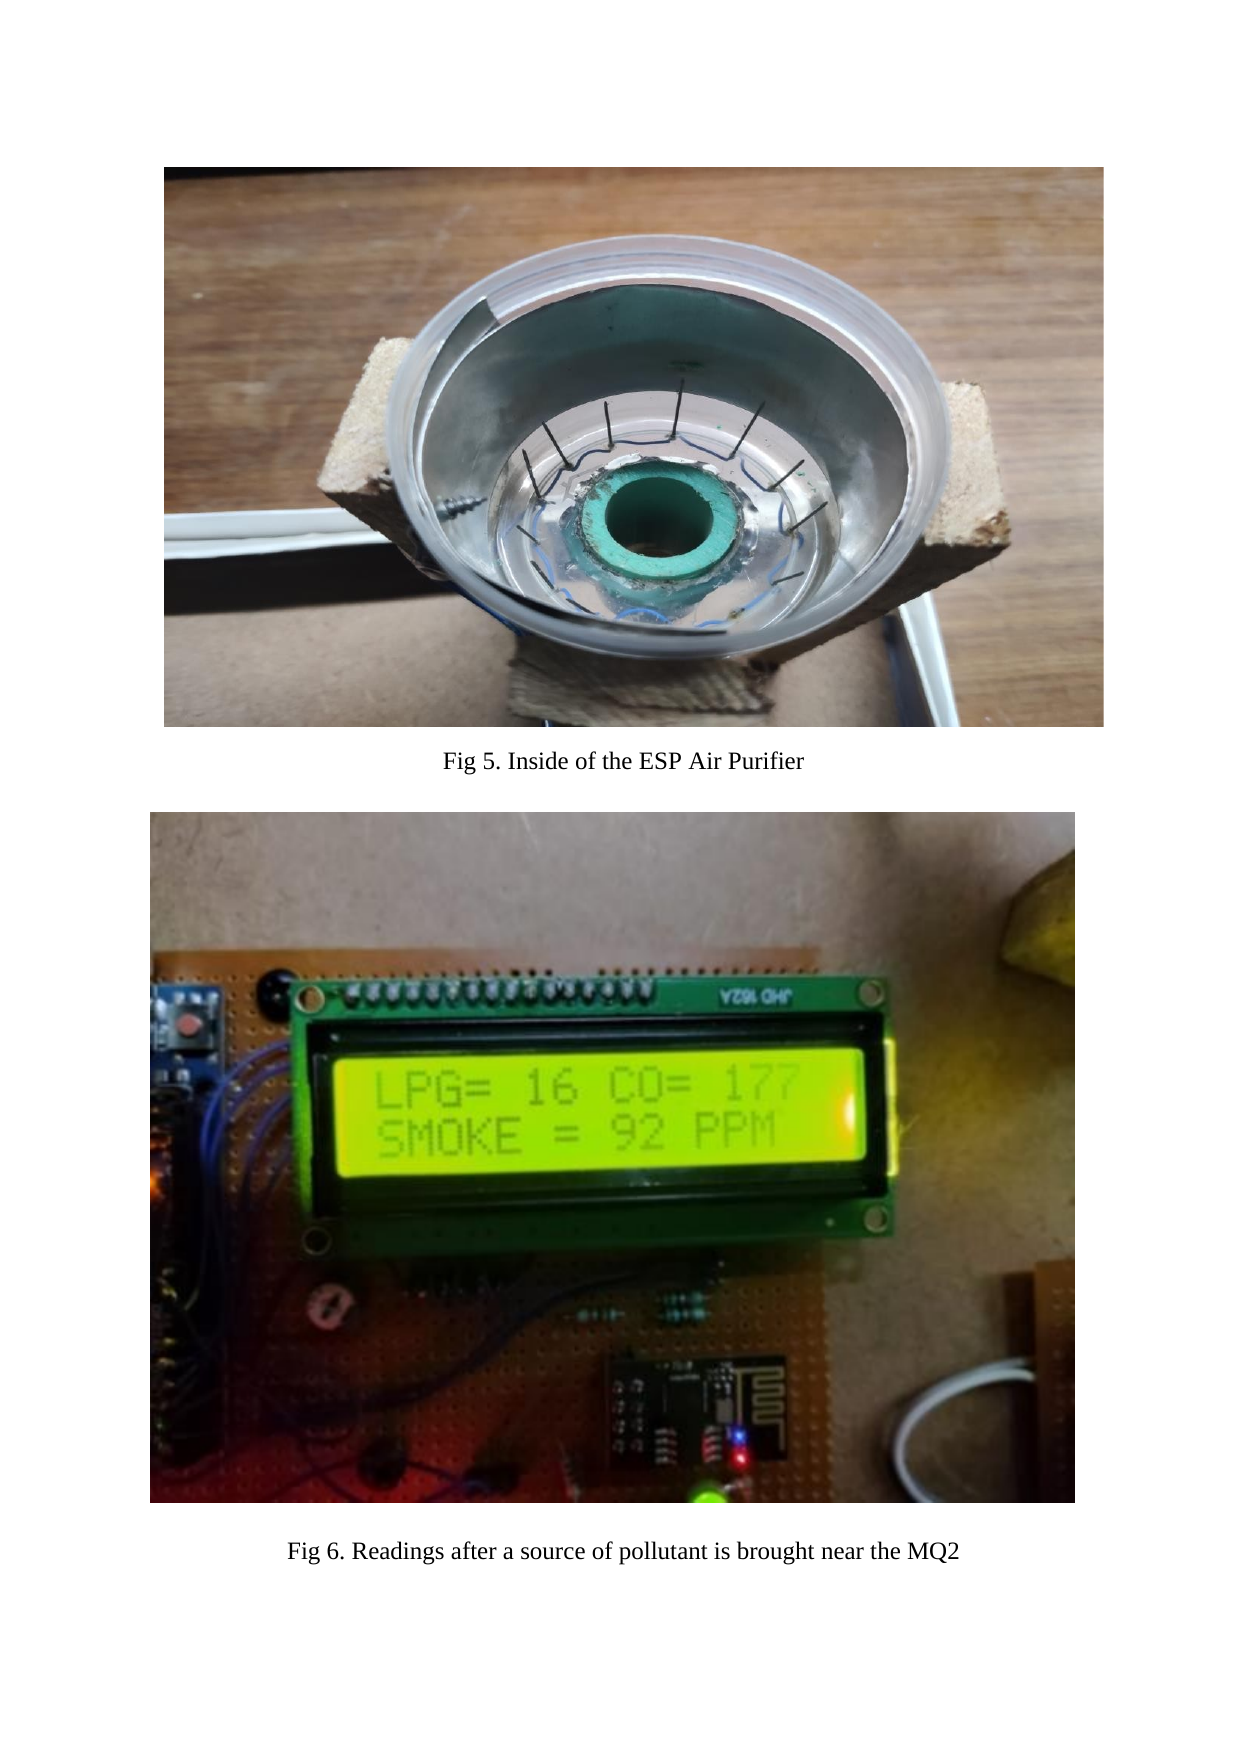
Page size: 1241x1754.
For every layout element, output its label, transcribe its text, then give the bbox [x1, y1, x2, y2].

picture [164, 167, 1104, 727]
text Fig 5. Inside of the ESP Air Purifier [286, 746, 961, 775]
text Fig 6. Readings after a source of pollutant is brought near the MQ2 [286, 1536, 961, 1565]
picture [150, 812, 1075, 1503]
